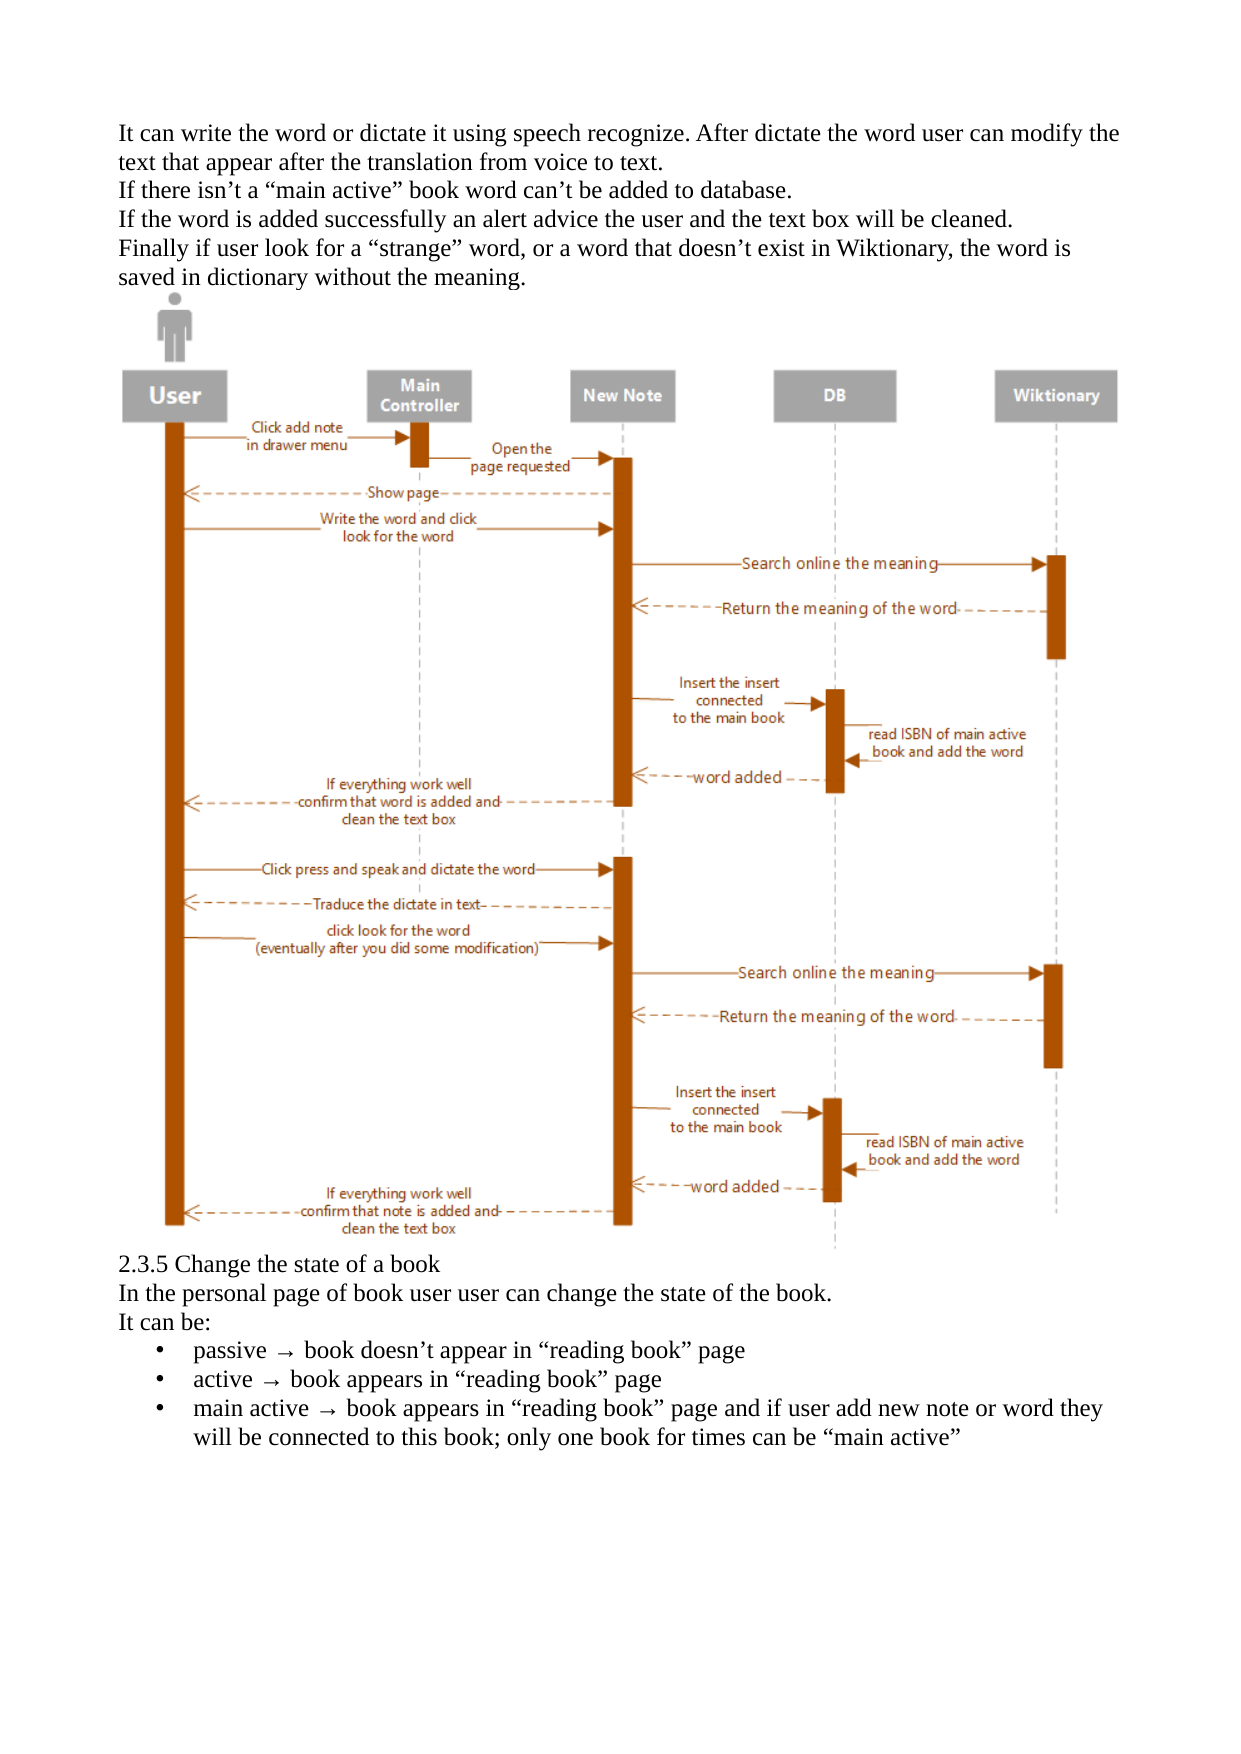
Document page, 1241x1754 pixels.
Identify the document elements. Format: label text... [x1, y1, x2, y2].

list passive → book doesn’t appear in “reading book” page [156, 1336, 1122, 1364]
text 2.3.5 Change the state of a book [118, 1124, 1122, 1278]
text In the personal page of book user user can change the state of the book. It can be: [118, 1278, 1122, 1336]
list main active → book appears in “reading book” page and if user add new note or word they will be connected to this book; only one book for times can be “main active” [156, 1393, 1122, 1451]
text Finally if user look for a “strange” word, or a word that doesn’t exist in Wiktionary, the word is saved in dictionary without the meaning. [118, 233, 1122, 291]
text It can write the word or dictate it using speech recognize. After dictate the word user can modify the text that appear after the translation from voice to text. [118, 118, 1122, 176]
text If there isn’t a “main active” book word can’t be added to database. [118, 176, 1122, 204]
list active → book appears in “reading book” page [156, 1364, 1122, 1393]
picture [120, 290, 1120, 1250]
text If the word is added successfully an alert advice the user and the text box will be cleaned. [118, 204, 1122, 233]
